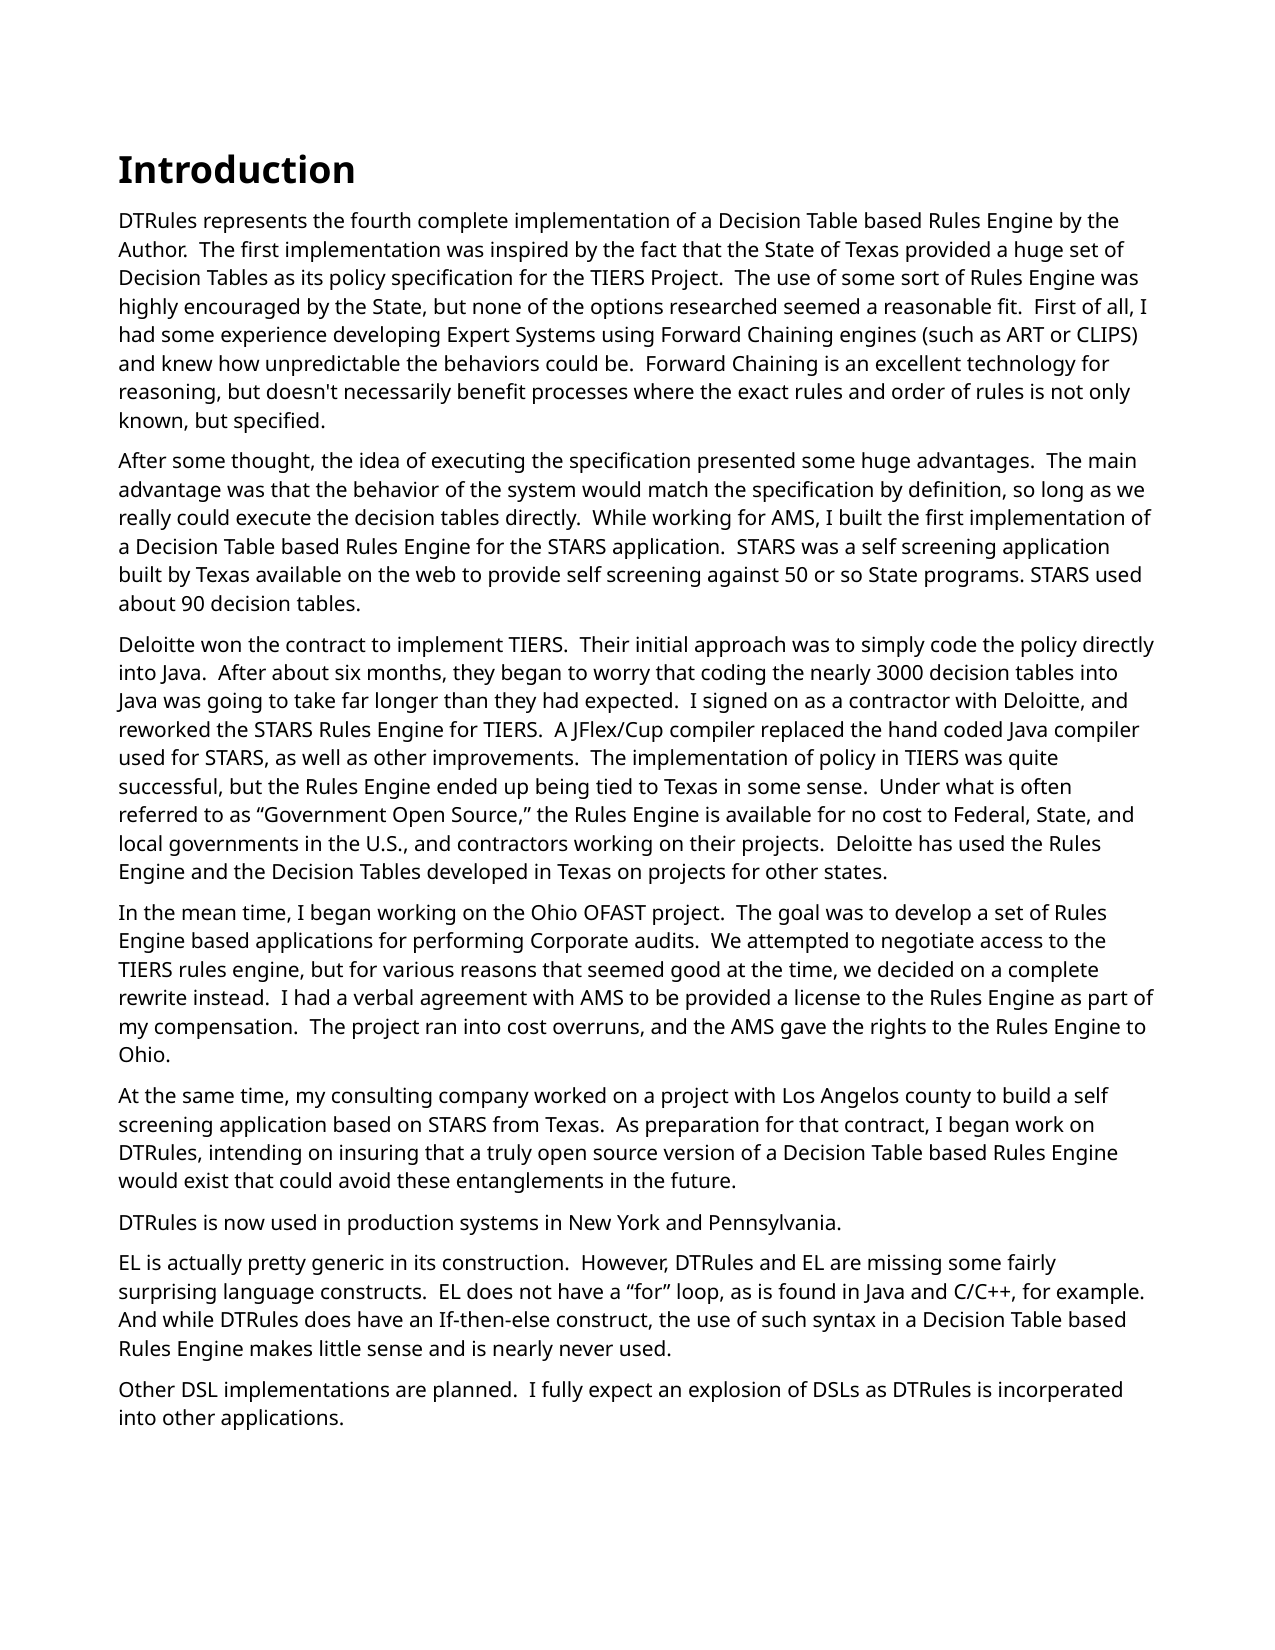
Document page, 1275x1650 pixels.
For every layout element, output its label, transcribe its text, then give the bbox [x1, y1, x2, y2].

subtitle Introduction [118, 143, 1157, 194]
text In the mean time, I began working on the Ohio OFAST project. The goal was to develop a set of Rules Engine based applications for performing Corporate audits. We attempted to negotiate access to the TIERS rules engine, but for various reasons that seemed good at the time, we decided on a complete rewrite instead. I had a verbal agreement with AMS to be provided a license to the Rules Engine as part of my compensation. The project ran into cost overruns, and the AMS gave the rights to the Rules Engine to Ohio. [118, 898, 1157, 1069]
text After some thought, the idea of executing the specification presented some huge advantages. The main advantage was that the behavior of the system would match the specification by definition, so long as we really could execute the decision tables directly. While working for AMS, I built the first implementation of a Decision Table based Rules Engine for the STARS application. STARS was a self screening application built by Texas available on the web to provide self screening against 50 or so State programs. STARS used about 90 decision tables. [118, 447, 1157, 617]
text EL is actually pretty generic in its construction. However, DTRules and EL are missing some fairly surprising language constructs. EL does not have a “for” loop, as is found in Java and C/C++, for example. And while DTRules does have an If-then-else construct, the use of such syntax in a Decision Table based Rules Engine makes little sense and is nearly never used. [118, 1248, 1157, 1362]
text Other DSL implementations are planned. I fully expect an explosion of DSLs as DTRules is incorperated into other applications. [118, 1375, 1157, 1432]
text DTRules represents the fourth complete implementation of a Decision Table based Rules Engine by the Author. The first implementation was inspired by the fact that the State of Texas provided a huge set of Decision Tables as its policy specification for the TIERS Project. The use of some sort of Rules Engine was highly encouraged by the State, but none of the options researched seemed a reasonable fit. First of all, I had some experience developing Expert Systems using Forward Chaining engines (such as ART or CLIPS) and knew how unpredictable the behaviors could be. Forward Chaining is an excellent technology for reasoning, but doesn't necessarily benefit processes where the exact rules and order of rules is not only known, but specified. [118, 207, 1157, 434]
text DTRules is now used in production systems in New York and Pennsylvania. [118, 1208, 1157, 1236]
text Deloitte won the contract to implement TIERS. Their initial approach was to simply code the policy directly into Java. After about six months, they began to worry that coding the nearly 3000 decision tables into Java was going to take far longer than they had expected. I signed on as a contractor with Deloitte, and reworked the STARS Rules Engine for TIERS. A JFlex/Cup compiler replaced the hand coded Java compiler used for STARS, as well as other improvements. The implementation of policy in TIERS was quite successful, but the Rules Engine ended up being tied to Texas in some sense. Under what is often referred to as “Government Open Source,” the Rules Engine is available for no cost to Federal, State, and local governments in the U.S., and contractors working on their projects. Deloitte has used the Rules Engine and the Decision Tables developed in Texas on projects for other states. [118, 630, 1157, 886]
text At the same time, my consulting company worked on a project with Los Angelos county to build a self screening application based on STARS from Texas. As preparation for that contract, I began work on DTRules, intending on insuring that a truly open source version of a Decision Table based Rules Engine would exist that could avoid these entanglements in the future. [118, 1081, 1157, 1195]
